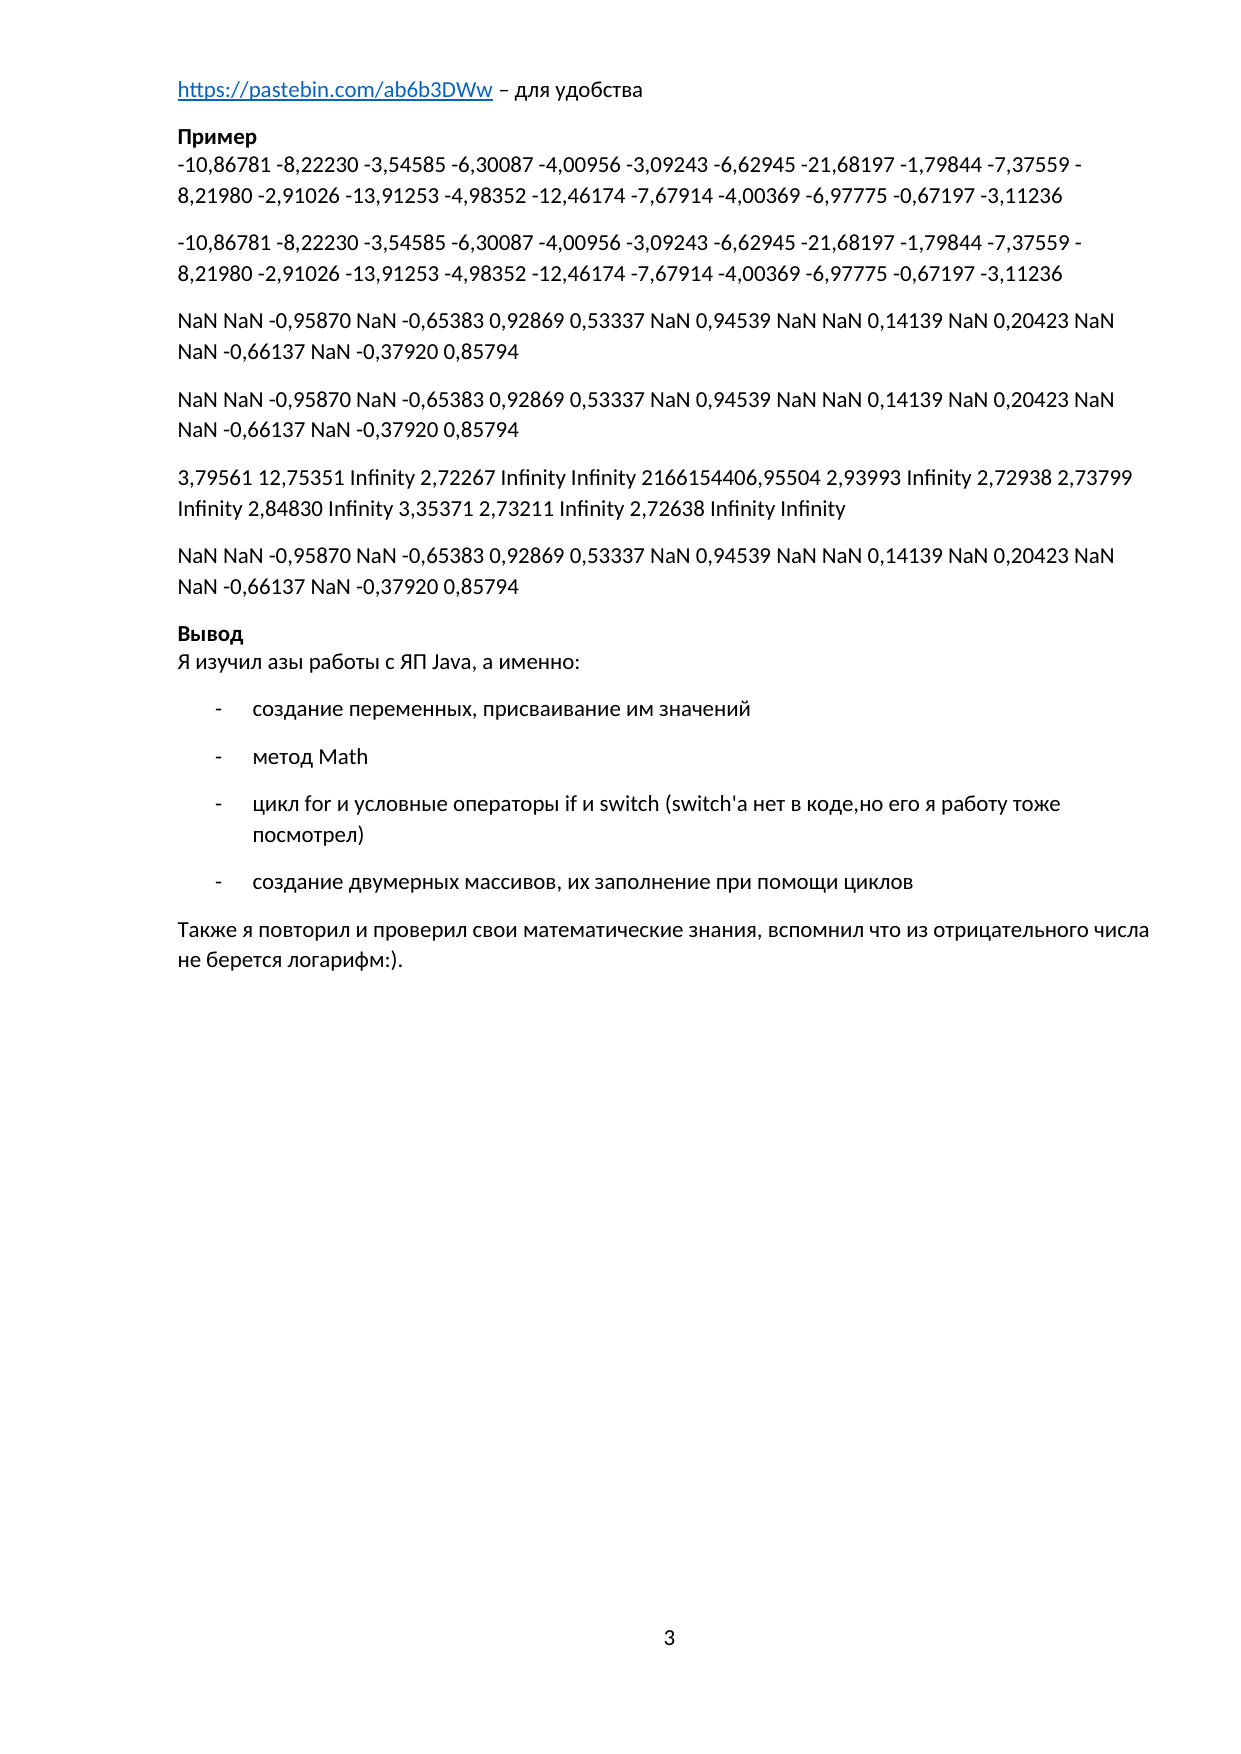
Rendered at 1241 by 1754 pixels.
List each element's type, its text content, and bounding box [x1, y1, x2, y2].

subtitle Вывод [177, 619, 1152, 647]
subtitle Пример [177, 122, 1152, 150]
text https://pastebin.com/ab6b3DWw – для удобства [177, 75, 1152, 103]
list цикл for и условные операторы if и switch (switch'a нет в коде,но его я работу тоже посмотрел) [215, 789, 1152, 848]
text NaN NaN -0,95870 NaN -0,65383 0,92869 0,53337 NaN 0,94539 NaN NaN 0,14139 NaN 0,20423 NaN NaN -0,66137 NaN -0,37920 0,85794 [177, 307, 1152, 365]
text NaN NaN -0,95870 NaN -0,65383 0,92869 0,53337 NaN 0,94539 NaN NaN 0,14139 NaN 0,20423 NaN NaN -0,66137 NaN -0,37920 0,85794 [177, 385, 1152, 443]
text -10,86781 -8,22230 -3,54585 -6,30087 -4,00956 -3,09243 -6,62945 -21,68197 -1,79844 -7,37559 -8,21980 -2,91026 -13,91253 -4,98352 -12,46174 -7,67914 -4,00369 -6,97775 -0,67197 -3,11236 [177, 228, 1152, 287]
list метод Math [215, 742, 1152, 770]
text 3,79561 12,75351 Infinity 2,72267 Infinity Infinity 2166154406,95504 2,93993 Infinity 2,72938 2,73799 Infinity 2,84830 Infinity 3,35371 2,73211 Infinity 2,72638 Infinity Infinity [177, 463, 1152, 522]
text -10,86781 -8,22230 -3,54585 -6,30087 -4,00956 -3,09243 -6,62945 -21,68197 -1,79844 -7,37559 -8,21980 -2,91026 -13,91253 -4,98352 -12,46174 -7,67914 -4,00369 -6,97775 -0,67197 -3,11236 [177, 150, 1152, 209]
text Также я повторил и проверил свои математические знания, вспомнил что из отрицательного числа не берется логарифм:). [177, 915, 1152, 974]
list создание двумерных массивов, их заполнение при помощи циклов [215, 867, 1152, 896]
text Я изучил азы работы с ЯП Java, а именно: [177, 647, 1152, 675]
text NaN NaN -0,95870 NaN -0,65383 0,92869 0,53337 NaN 0,94539 NaN NaN 0,14139 NaN 0,20423 NaN NaN -0,66137 NaN -0,37920 0,85794 [177, 541, 1152, 600]
list создание переменных, присваивание им значений [215, 694, 1152, 723]
